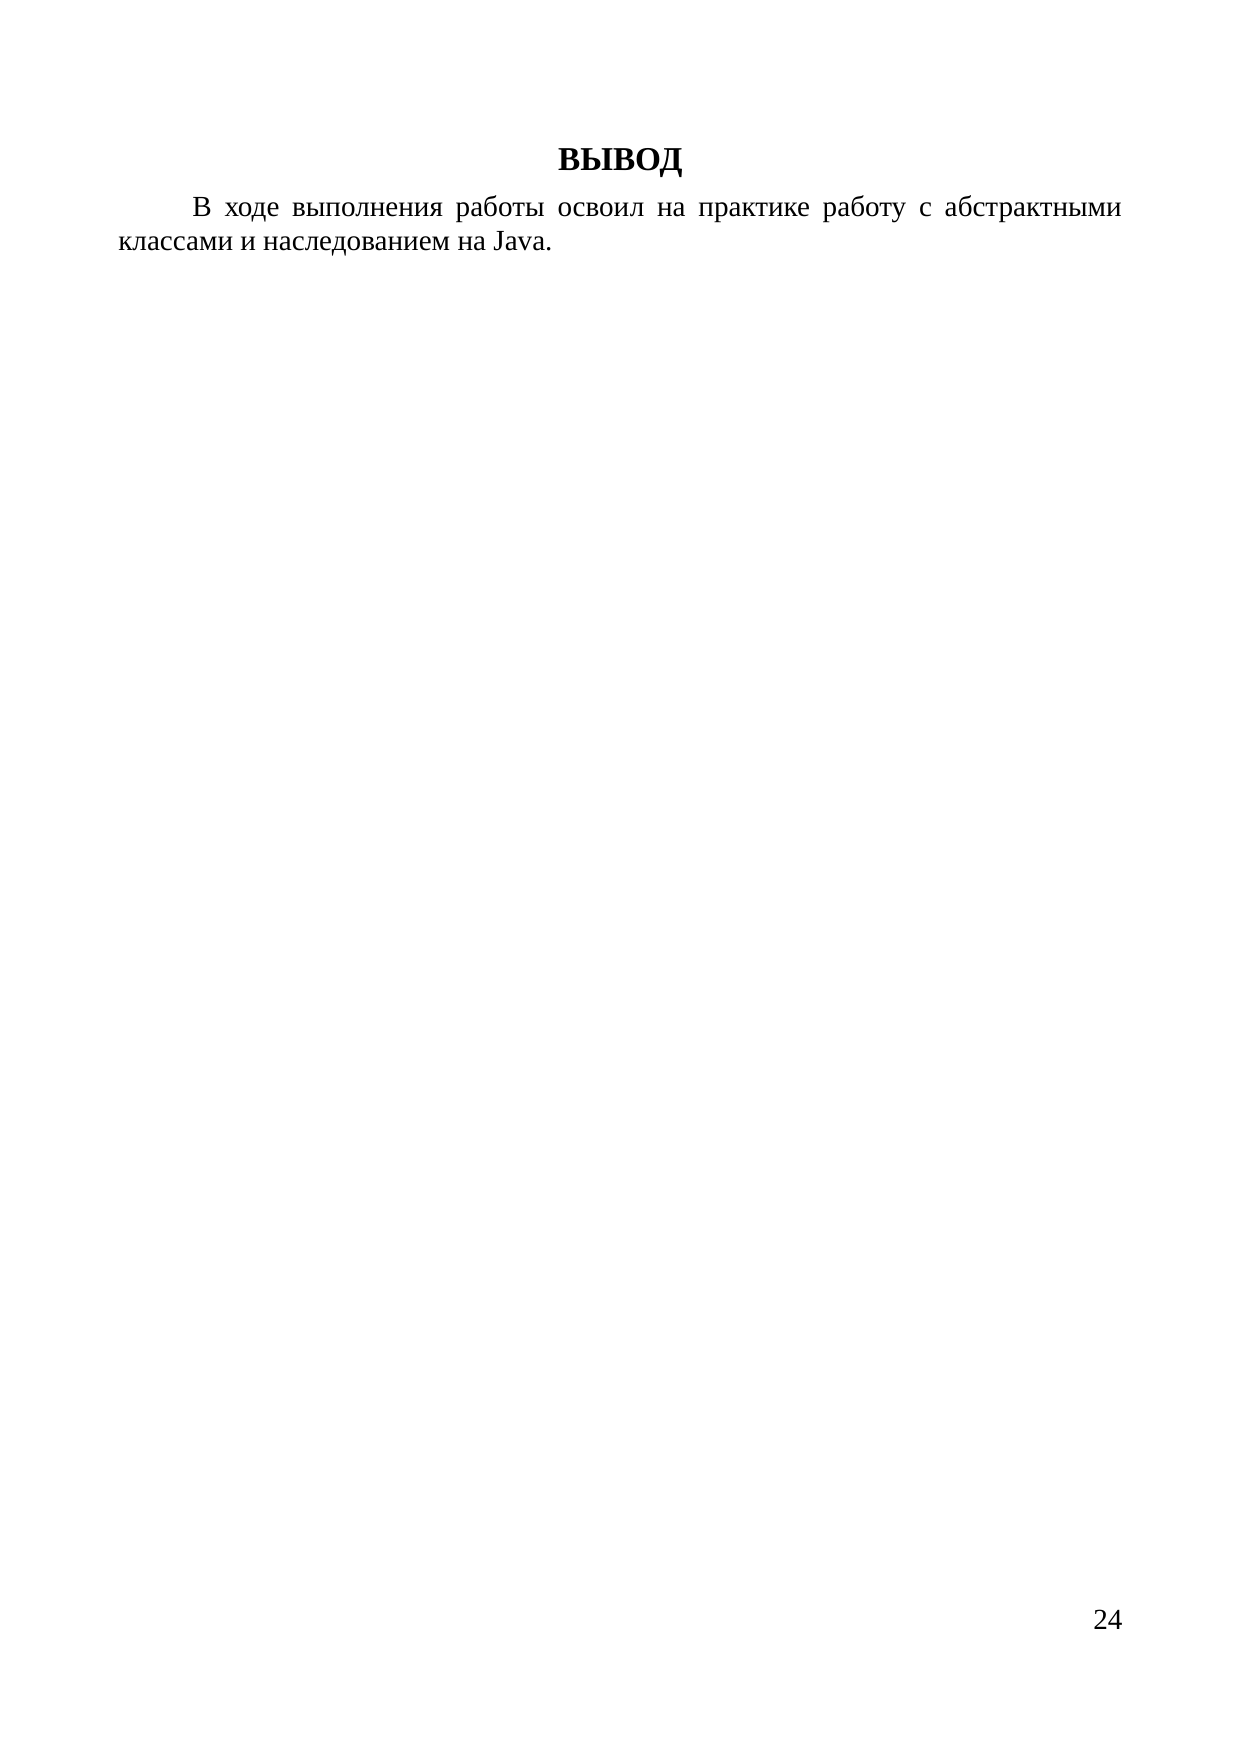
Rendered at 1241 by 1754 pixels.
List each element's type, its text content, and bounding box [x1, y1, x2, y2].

subtitle ВЫВОД [118, 139, 1122, 177]
text В ходе выполнения работы освоил на практике работу с абстрактными классами и наследованием на Java. [118, 189, 1122, 257]
